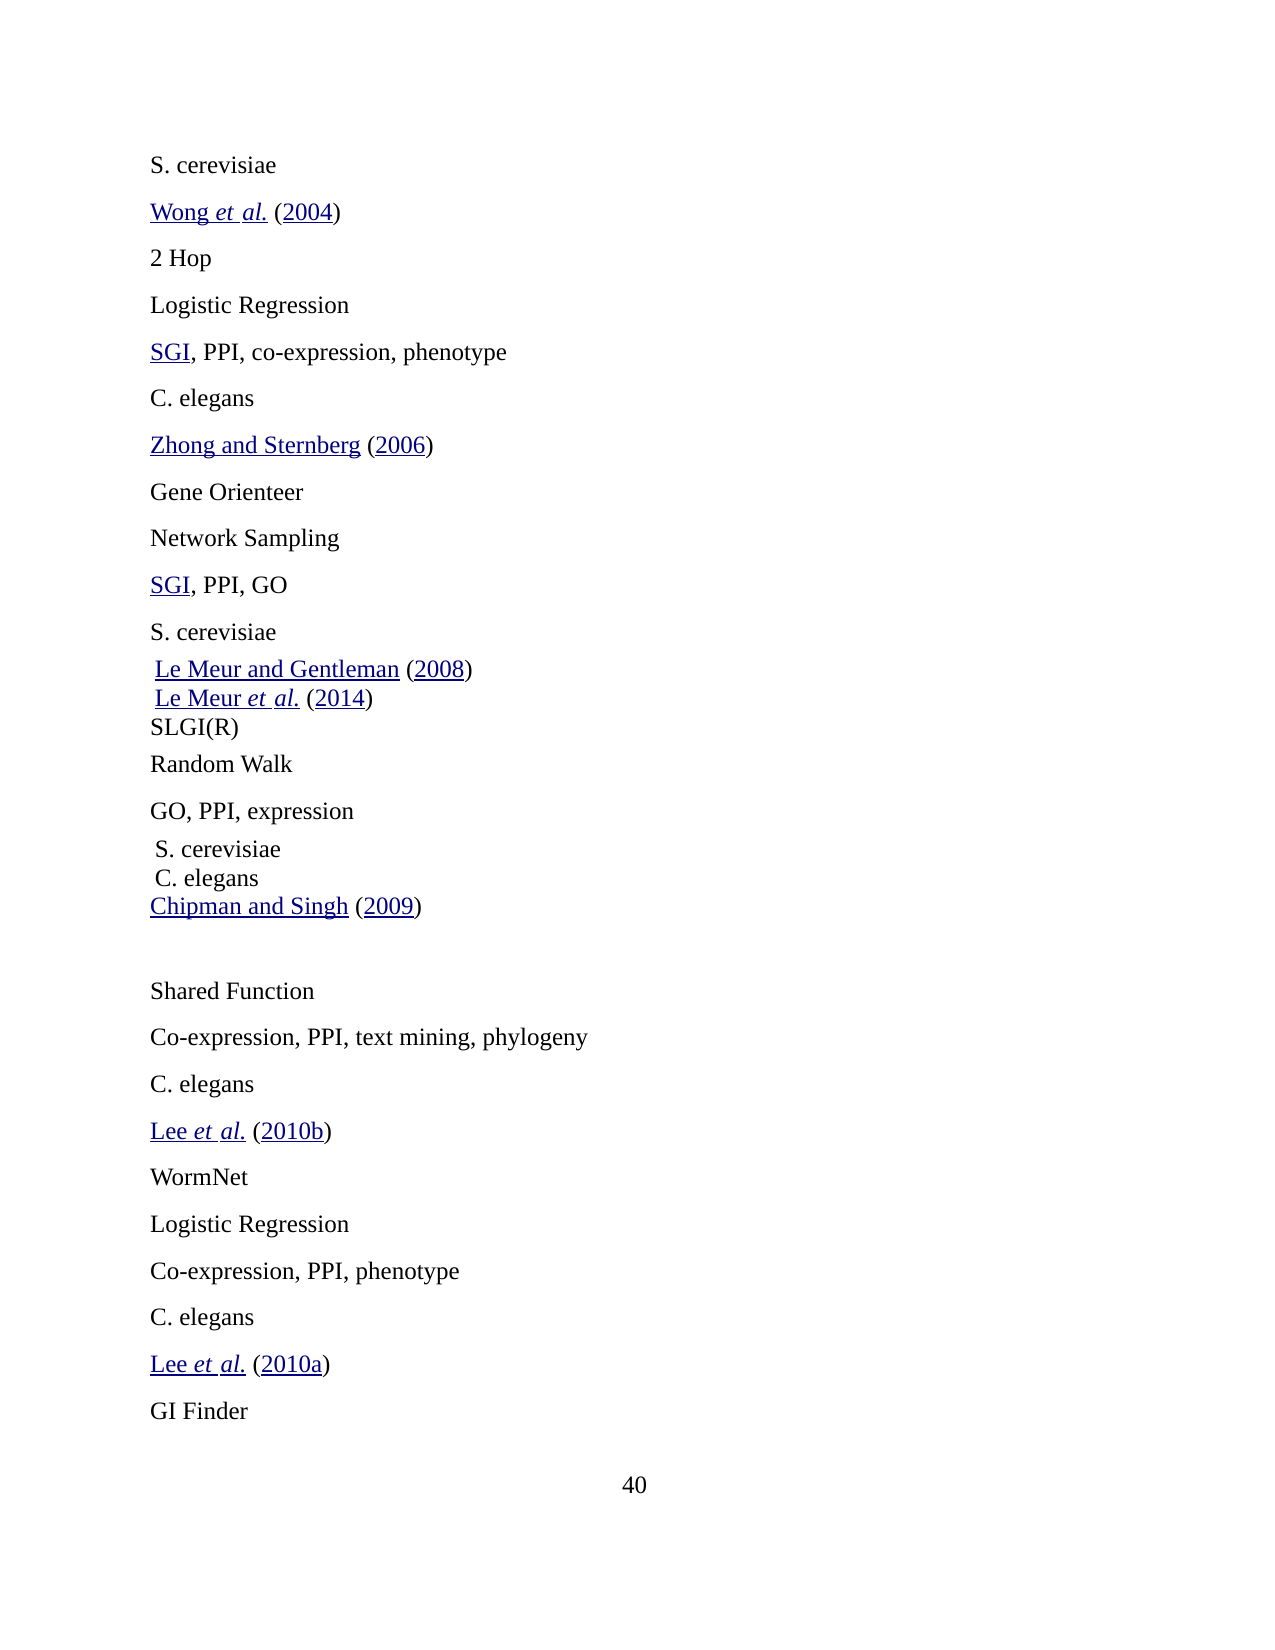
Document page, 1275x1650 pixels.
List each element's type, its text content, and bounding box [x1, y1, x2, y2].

text S. cerevisiae [150, 150, 1125, 179]
text C. elegans [150, 1069, 1125, 1098]
text GO, PPI, expression [150, 796, 1125, 825]
text 2 Hop [150, 243, 1125, 272]
text SGI, PPI, GO [150, 570, 1125, 599]
text SLGI(R) [150, 712, 1125, 741]
text Random Walk [150, 749, 1125, 778]
text Lee et al. (2010a) [150, 1349, 1125, 1378]
text Lee et al. (2010b) [150, 1116, 1125, 1144]
text Chipman and Singh (2009) [150, 891, 1125, 920]
text Zhong and Sternberg (2006) [150, 430, 1125, 459]
table_header Le Meur and Gentleman (2008) [150, 654, 1125, 683]
text S. cerevisiae [150, 617, 1125, 645]
table_header S. cerevisiae [150, 834, 1125, 863]
table_cell C. elegans [150, 863, 1125, 891]
text Shared Function [150, 976, 1125, 1004]
text Logistic Regression [150, 290, 1125, 319]
table_cell Le Meur et al. (2014) [150, 683, 1125, 712]
text Network Sampling [150, 523, 1125, 552]
text WormNet [150, 1162, 1125, 1191]
text Logistic Regression [150, 1209, 1125, 1238]
text SGI, PPI, co-expression, phenotype [150, 337, 1125, 365]
text Co-expression, PPI, text mining, phylogeny [150, 1022, 1125, 1051]
text Gene Orienteer [150, 477, 1125, 505]
text C. elegans [150, 1302, 1125, 1331]
text C. elegans [150, 383, 1125, 412]
text Wong et al. (2004) [150, 197, 1125, 225]
text GI Finder [150, 1396, 1125, 1424]
text Co-expression, PPI, phenotype [150, 1256, 1125, 1284]
